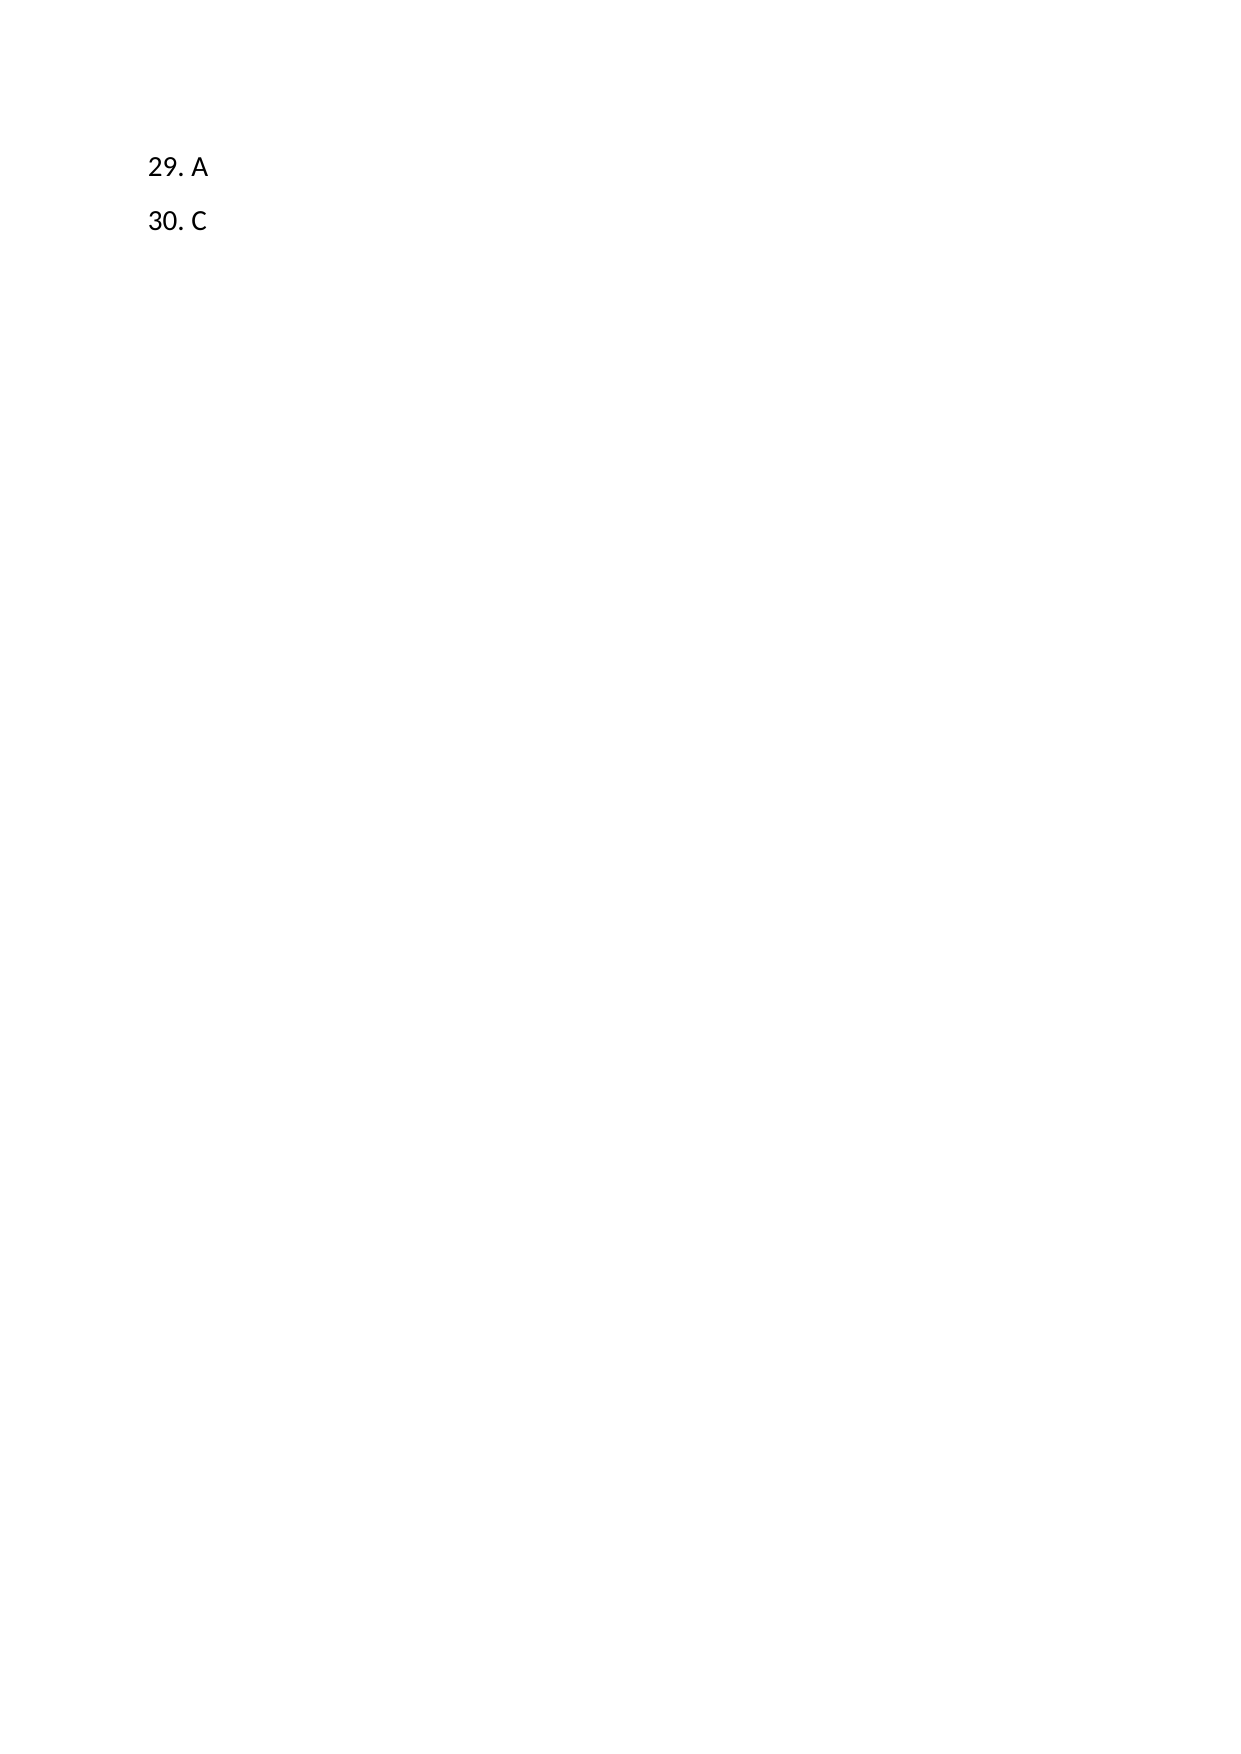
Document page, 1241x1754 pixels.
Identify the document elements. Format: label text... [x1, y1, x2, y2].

text 29. A [148, 148, 1093, 183]
text 30. C [148, 202, 1093, 238]
